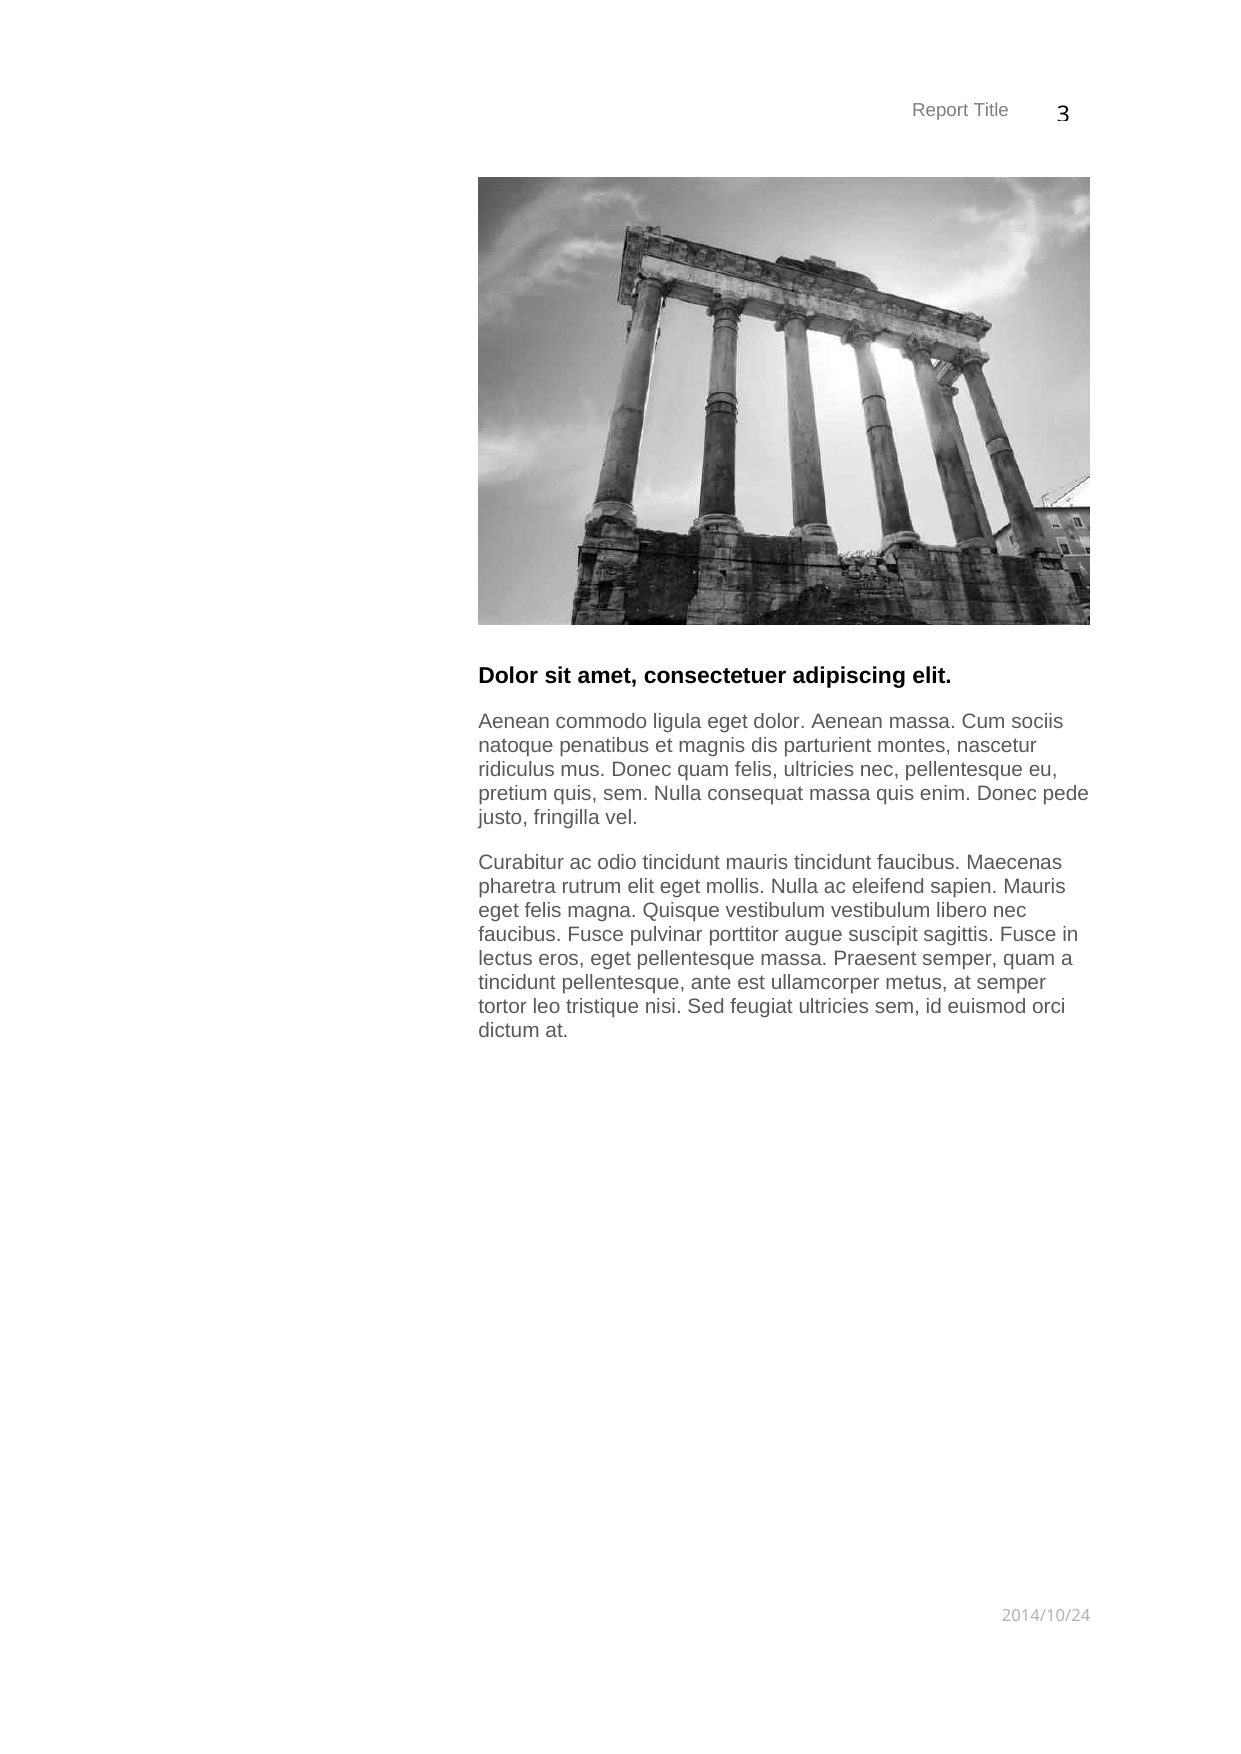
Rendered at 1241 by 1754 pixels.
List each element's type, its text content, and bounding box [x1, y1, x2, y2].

text Dolor sit amet, consectetuer adipiscing elit. [478, 662, 1090, 688]
picture [478, 177, 1090, 625]
text Aenean commodo ligula eget dolor. Aenean massa. Cum sociis natoque penatibus et magnis dis parturient montes, nascetur ridiculus mus. Donec quam felis, ultricies nec, pellentesque eu, pretium quis, sem. Nulla consequat massa quis enim. Donec pede justo, fringilla vel. [478, 709, 1090, 829]
text Curabitur ac odio tincidunt mauris tincidunt faucibus. Maecenas pharetra rutrum elit eget mollis. Nulla ac eleifend sapien. Mauris eget felis magna. Quisque vestibulum vestibulum libero nec faucibus. Fusce pulvinar porttitor augue suscipit sagittis. Fusce in lectus eros, eget pellentesque massa. Praesent semper, quam a tincidunt pellentesque, ante est ullamcorper metus, at semper tortor leo tristique nisi. Sed feugiat ultricies sem, id euismod orci dictum at. [478, 850, 1090, 1041]
